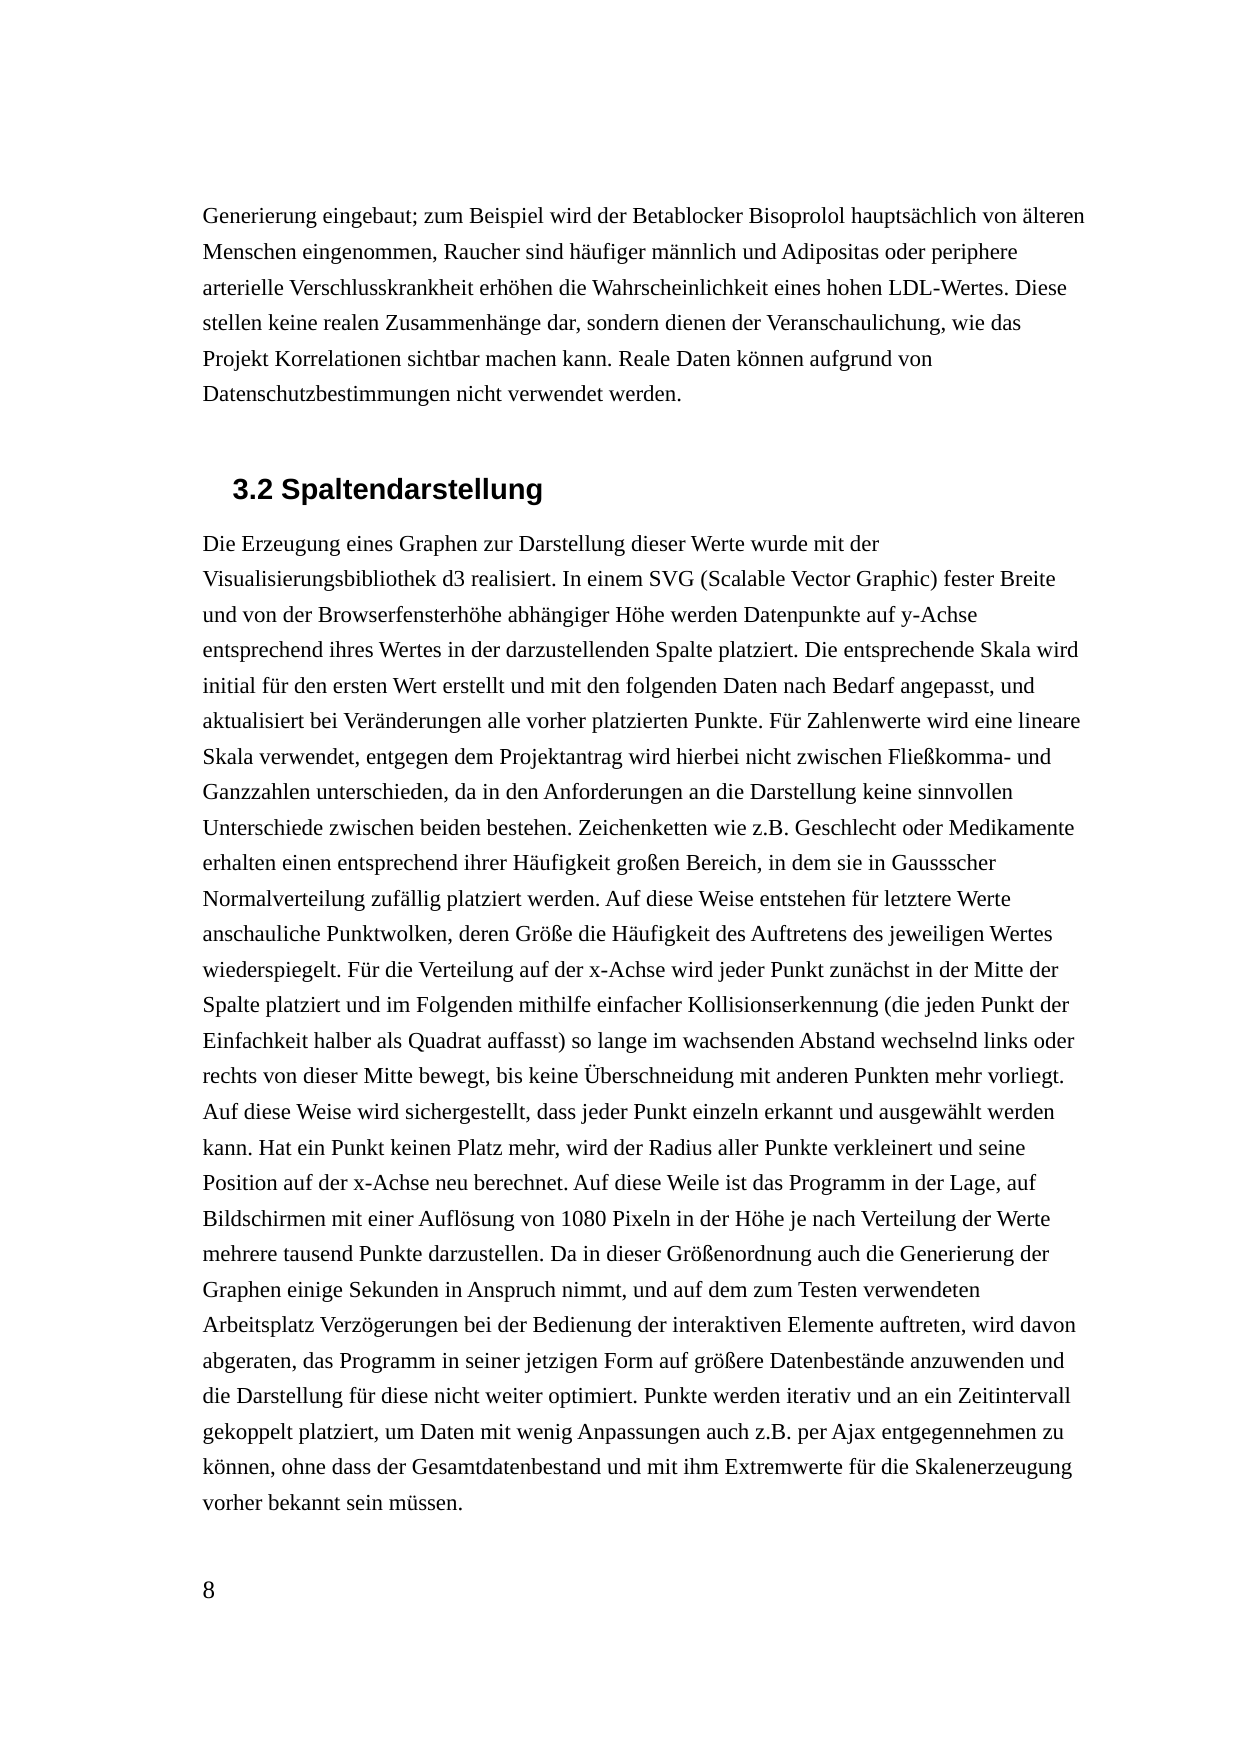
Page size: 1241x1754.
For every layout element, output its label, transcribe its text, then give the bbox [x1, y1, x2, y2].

text Generierung eingebaut; zum Beispiel wird der Betablocker Bisoprolol hauptsächlich von älteren Menschen eingenommen, Raucher sind häufiger männlich und Adipositas oder periphere arterielle Verschlusskrankheit erhöhen die Wahrscheinlichkeit eines hohen LDL-Wertes. Diese stellen keine realen Zusammenhänge dar, sondern dienen der Veranschaulichung, wie das Projekt Korrelationen sichtbar machen kann. Reale Daten können aufgrund von Datenschutzbestimmungen nicht verwendet werden. [202, 202, 1091, 406]
text Die Erzeugung eines Graphen zur Darstellung dieser Werte wurde mit der Visualisierungsbibliothek d3 realisiert. In einem SVG (Scalable Vector Graphic) fester Breite und von der Browserfensterhöhe abhängiger Höhe werden Datenpunkte auf y-Achse entsprechend ihres Wertes in der darzustellenden Spalte platziert. Die entsprechende Skala wird initial für den ersten Wert erstellt und mit den folgenden Daten nach Bedarf angepasst, und aktualisiert bei Veränderungen alle vorher platzierten Punkte. Für Zahlenwerte wird eine lineare Skala verwendet, entgegen dem Projektantrag wird hierbei nicht zwischen Fließkomma- und Ganzzahlen unterschieden, da in den Anforderungen an die Darstellung keine sinnvollen Unterschiede zwischen beiden bestehen. Zeichenketten wie z.B. Geschlecht oder Medikamente erhalten einen entsprechend ihrer Häufigkeit großen Bereich, in dem sie in Gaussscher Normalverteilung zufällig platziert werden. Auf diese Weise entstehen für letztere Werte anschauliche Punktwolken, deren Größe die Häufigkeit des Auftretens des jeweiligen Wertes wiederspiegelt. Für die Verteilung auf der x-Achse wird jeder Punkt zunächst in der Mitte der Spalte platziert und im Folgenden mithilfe einfacher Kollisionserkennung (die jeden Punkt der Einfachkeit halber als Quadrat auffasst) so lange im wachsenden Abstand wechselnd links oder rechts von dieser Mitte bewegt, bis keine Überschneidung mit anderen Punkten mehr vorliegt. Auf diese Weise wird sichergestellt, dass jeder Punkt einzeln erkannt und ausgewählt werden kann. Hat ein Punkt keinen Platz mehr, wird der Radius aller Punkte verkleinert und seine Position auf der x-Achse neu berechnet. Auf diese Weile ist das Programm in der Lage, auf Bildschirmen mit einer Auflösung von 1080 Pixeln in der Höhe je nach Verteilung der Werte mehrere tausend Punkte darzustellen. Da in dieser Größenordnung auch die Generierung der Graphen einige Sekunden in Anspruch nimmt, und auf dem zum Testen verwendeten Arbeitsplatz Verzögerungen bei der Bedienung der interaktiven Elemente auftreten, wird davon abgeraten, das Programm in seiner jetzigen Form auf größere Datenbestände anzuwenden und die Darstellung für diese nicht weiter optimiert. Punkte werden iterativ und an ein Zeitintervall gekoppelt platziert, um Daten mit wenig Anpassungen auch z.B. per Ajax entgegennehmen zu können, ohne dass der Gesamtdatenbestand und mit ihm Extremwerte für die Skalenerzeugung vorher bekannt sein müssen. [202, 530, 1091, 1515]
subtitle 3.2 Spaltendarstellung [232, 472, 1091, 506]
